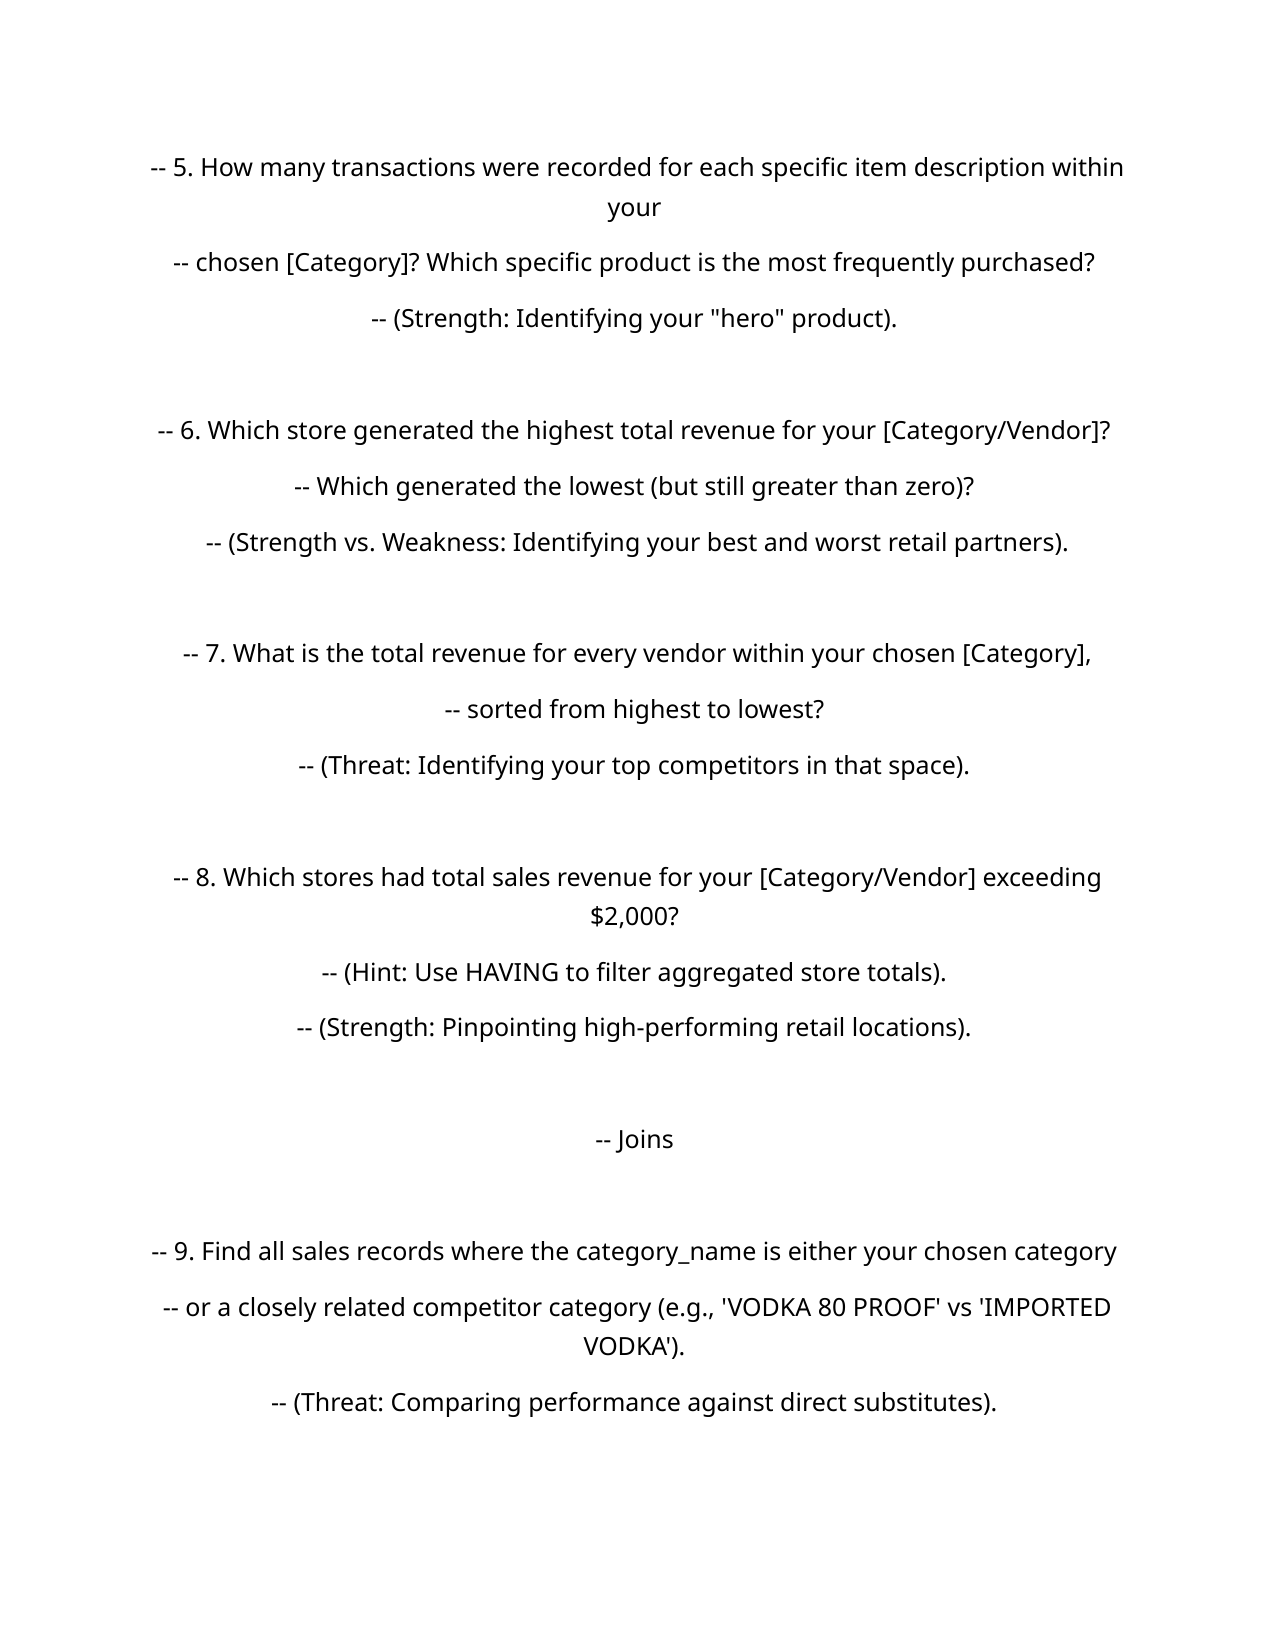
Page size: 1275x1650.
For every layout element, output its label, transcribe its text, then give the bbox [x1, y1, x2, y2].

text -- (Strength vs. Weakness: Identifying your best and worst retail partners). [150, 524, 1125, 558]
text -- (Strength: Pinpointing high-performing retail locations). [150, 1010, 1125, 1044]
text -- Which generated the lowest (but still greater than zero)? [150, 468, 1125, 502]
text -- sorted from highest to lowest? [150, 692, 1125, 726]
text -- 7. What is the total revenue for every vendor within your chosen [Category], [150, 636, 1125, 670]
text -- 6. Which store generated the highest total revenue for your [Category/Vendor]? [150, 412, 1125, 447]
text -- (Strength: Identifying your "hero" product). [150, 301, 1125, 335]
text -- 5. How many transactions were recorded for each specific item description within your [150, 150, 1125, 223]
text -- Joins [150, 1122, 1125, 1156]
text -- (Threat: Comparing performance against direct substitutes). [150, 1384, 1125, 1418]
text -- 8. Which stores had total sales revenue for your [Category/Vendor] exceeding $2,000? [150, 859, 1125, 932]
text -- (Hint: Use HAVING to filter aggregated store totals). [150, 954, 1125, 988]
text -- or a closely related competitor category (e.g., 'VODKA 80 PROOF' vs 'IMPORTED VODKA'). [150, 1289, 1125, 1362]
text -- chosen [Category]? Which specific product is the most frequently purchased? [150, 245, 1125, 279]
text -- 9. Find all sales records where the category_name is either your chosen category [150, 1233, 1125, 1267]
text -- (Threat: Identifying your top competitors in that space). [150, 747, 1125, 782]
